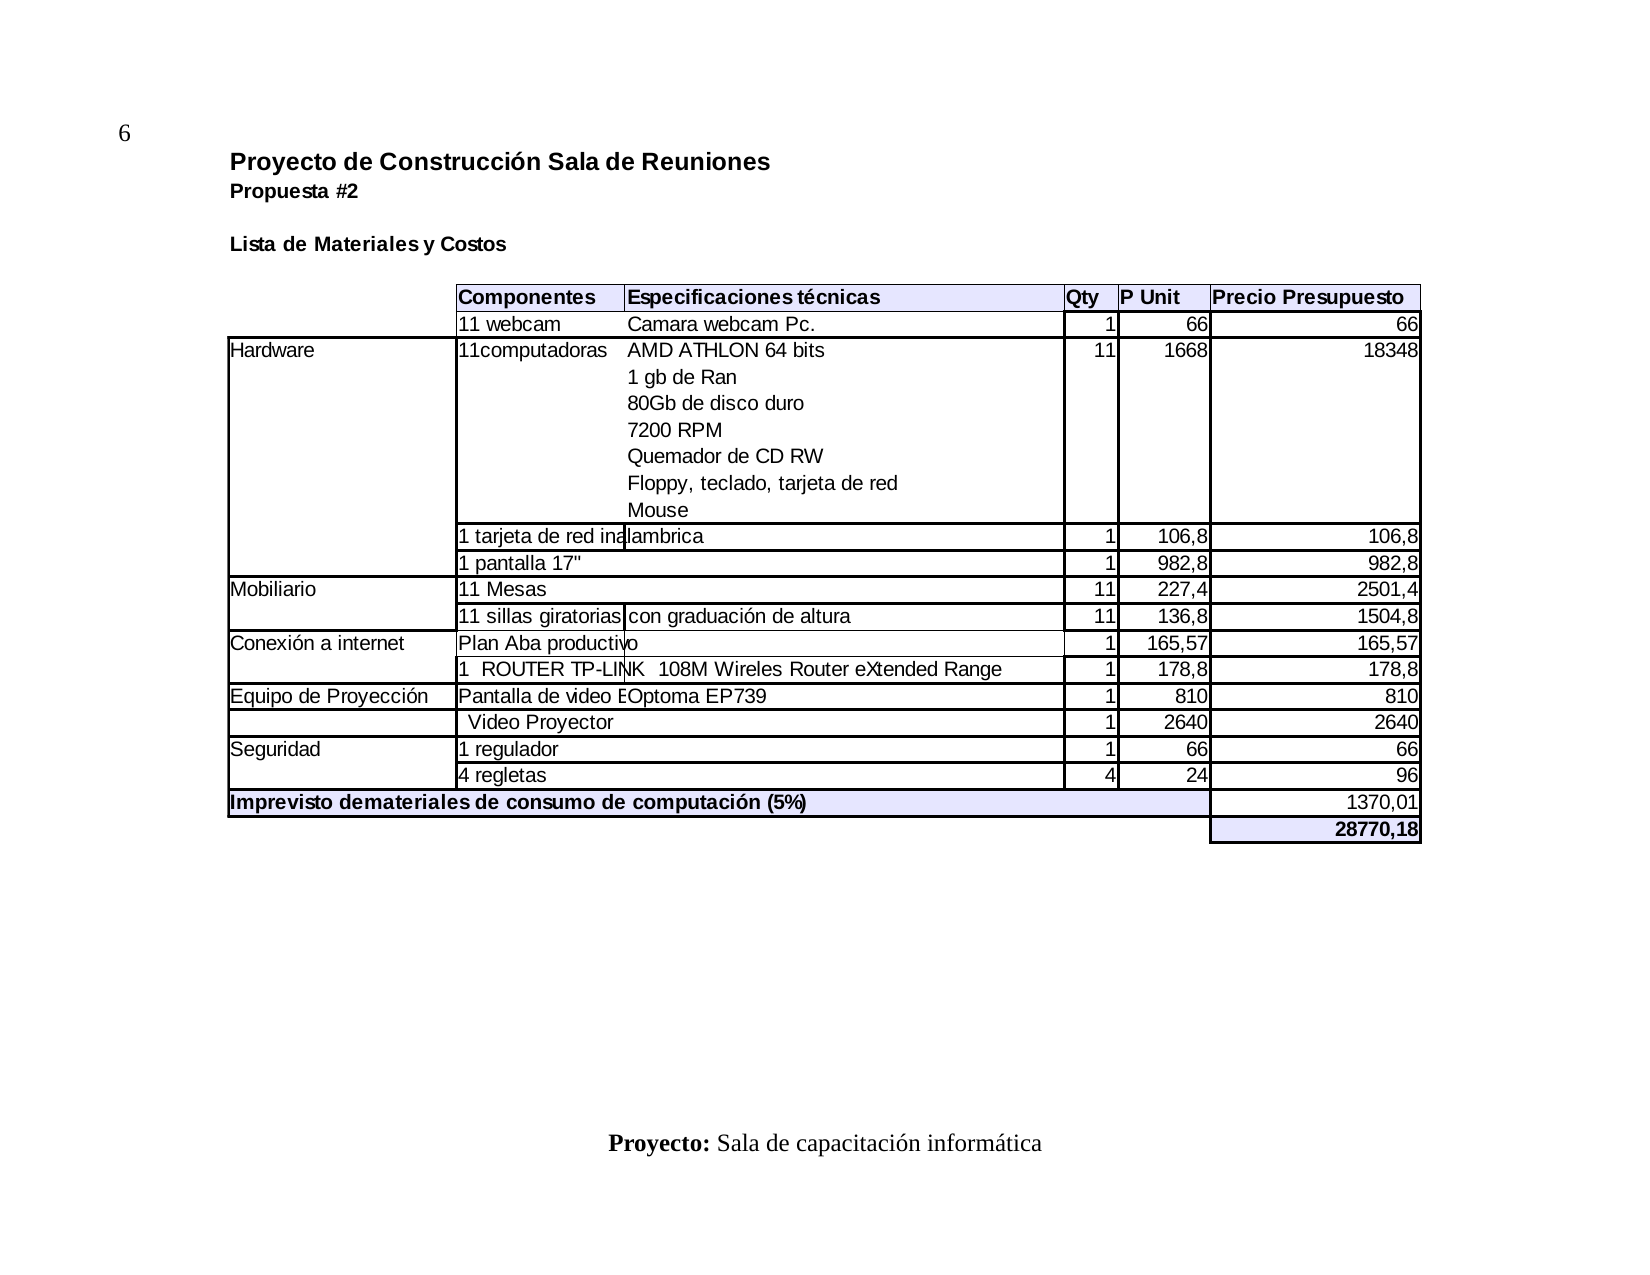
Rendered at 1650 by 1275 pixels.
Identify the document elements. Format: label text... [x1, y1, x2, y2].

text 9 [118, 118, 1532, 147]
